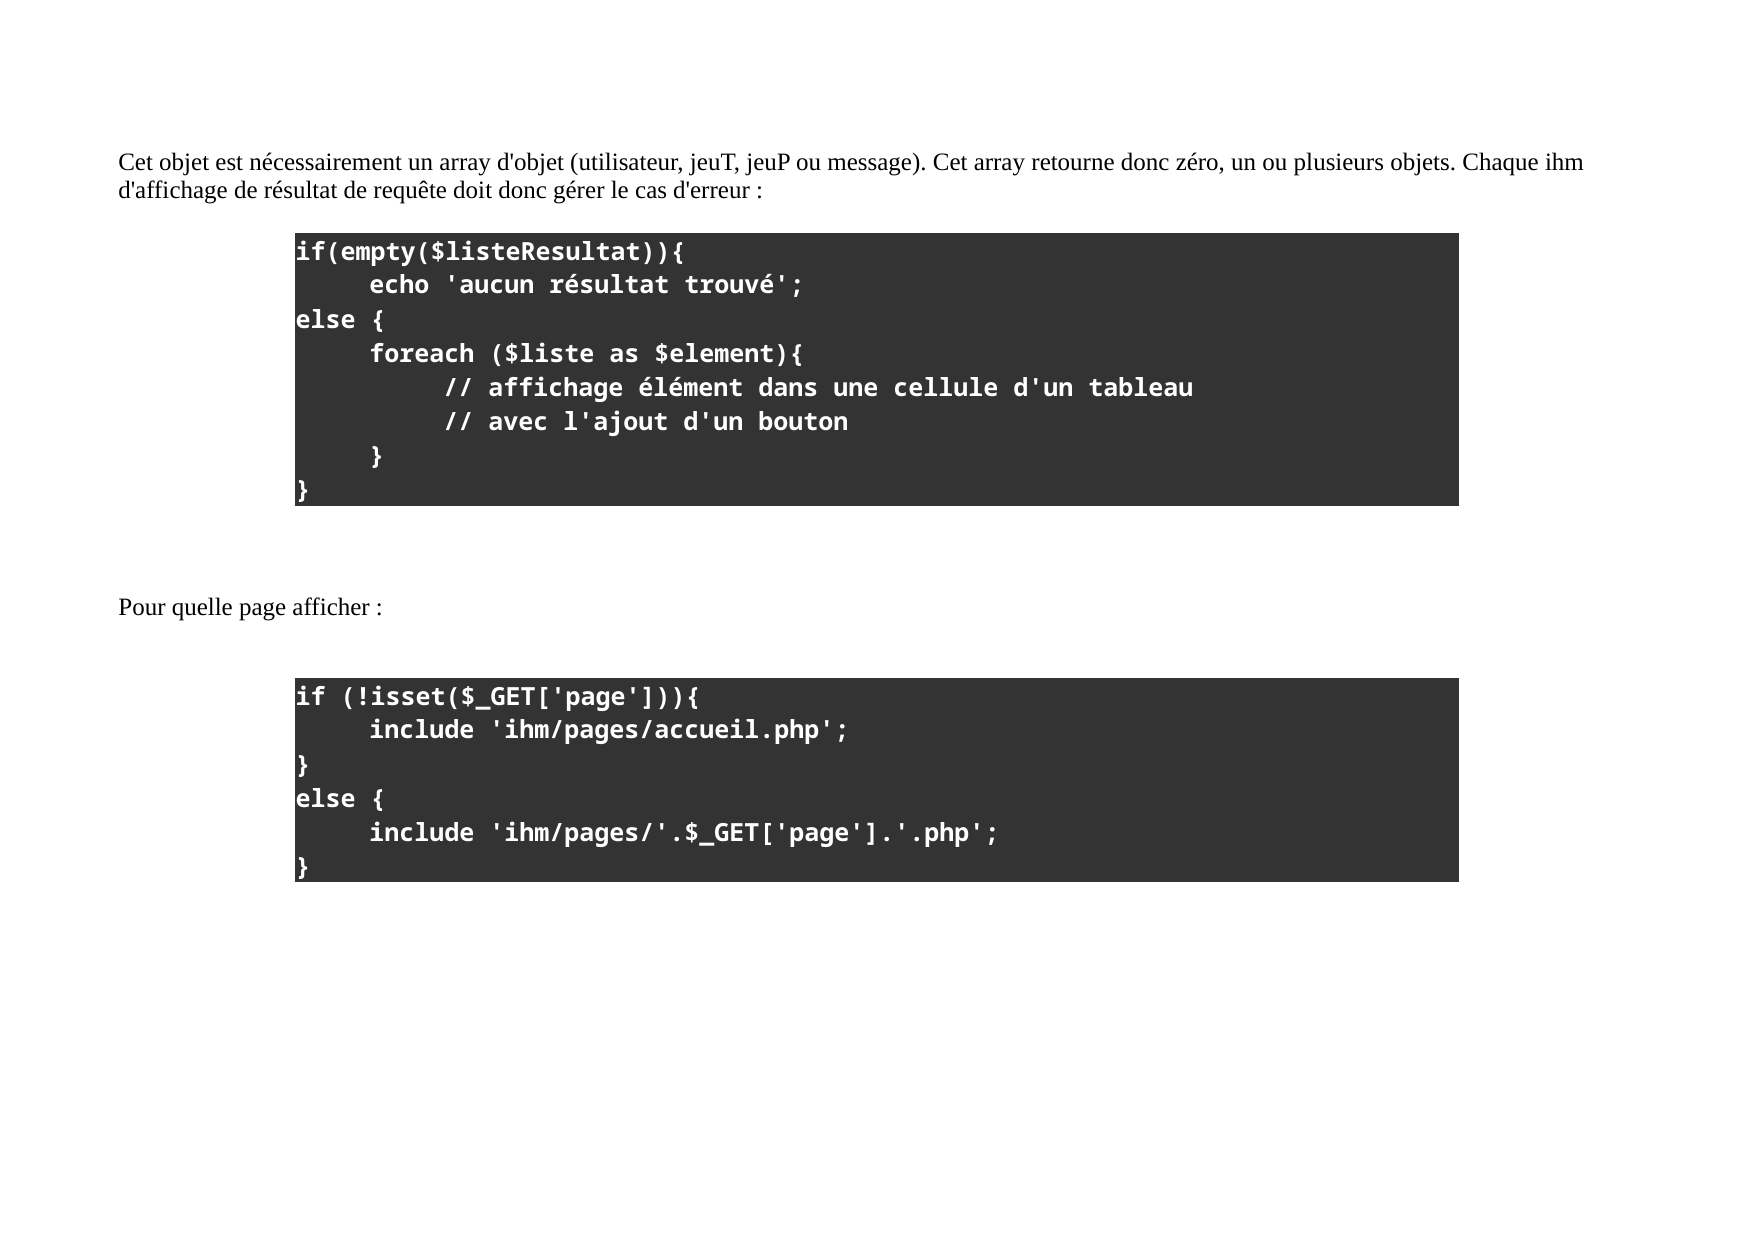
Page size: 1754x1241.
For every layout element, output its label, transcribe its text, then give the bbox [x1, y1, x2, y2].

text // avec l'ajout d'un bouton [295, 403, 1459, 437]
text include 'ihm/pages/'.$_GET['page'].'.php'; [295, 814, 1459, 848]
text Pour quelle page afficher : [118, 592, 1636, 621]
text Cet objet est nécessairement un array d'objet (utilisateur, jeuT, jeuP ou message). Cet array retourne donc zéro, un ou plusieurs objets. Chaque ihm d'affichage de résultat de requête doit donc gérer le cas d'erreur : [118, 147, 1636, 204]
text } [295, 472, 1459, 506]
text echo 'aucun résultat trouvé'; [295, 267, 1459, 301]
text } [295, 848, 1459, 882]
text // affichage élément dans une cellule d'un tableau [295, 369, 1459, 403]
text } [295, 437, 1459, 472]
text else { [295, 780, 1459, 814]
text else { [295, 301, 1459, 335]
text include 'ihm/pages/accueil.php'; [295, 712, 1459, 746]
text if (!isset($_GET['page'])){ [295, 678, 1459, 712]
text } [295, 746, 1459, 780]
text foreach ($liste as $element){ [295, 335, 1459, 369]
text if(empty($listeResultat)){ [295, 233, 1459, 267]
